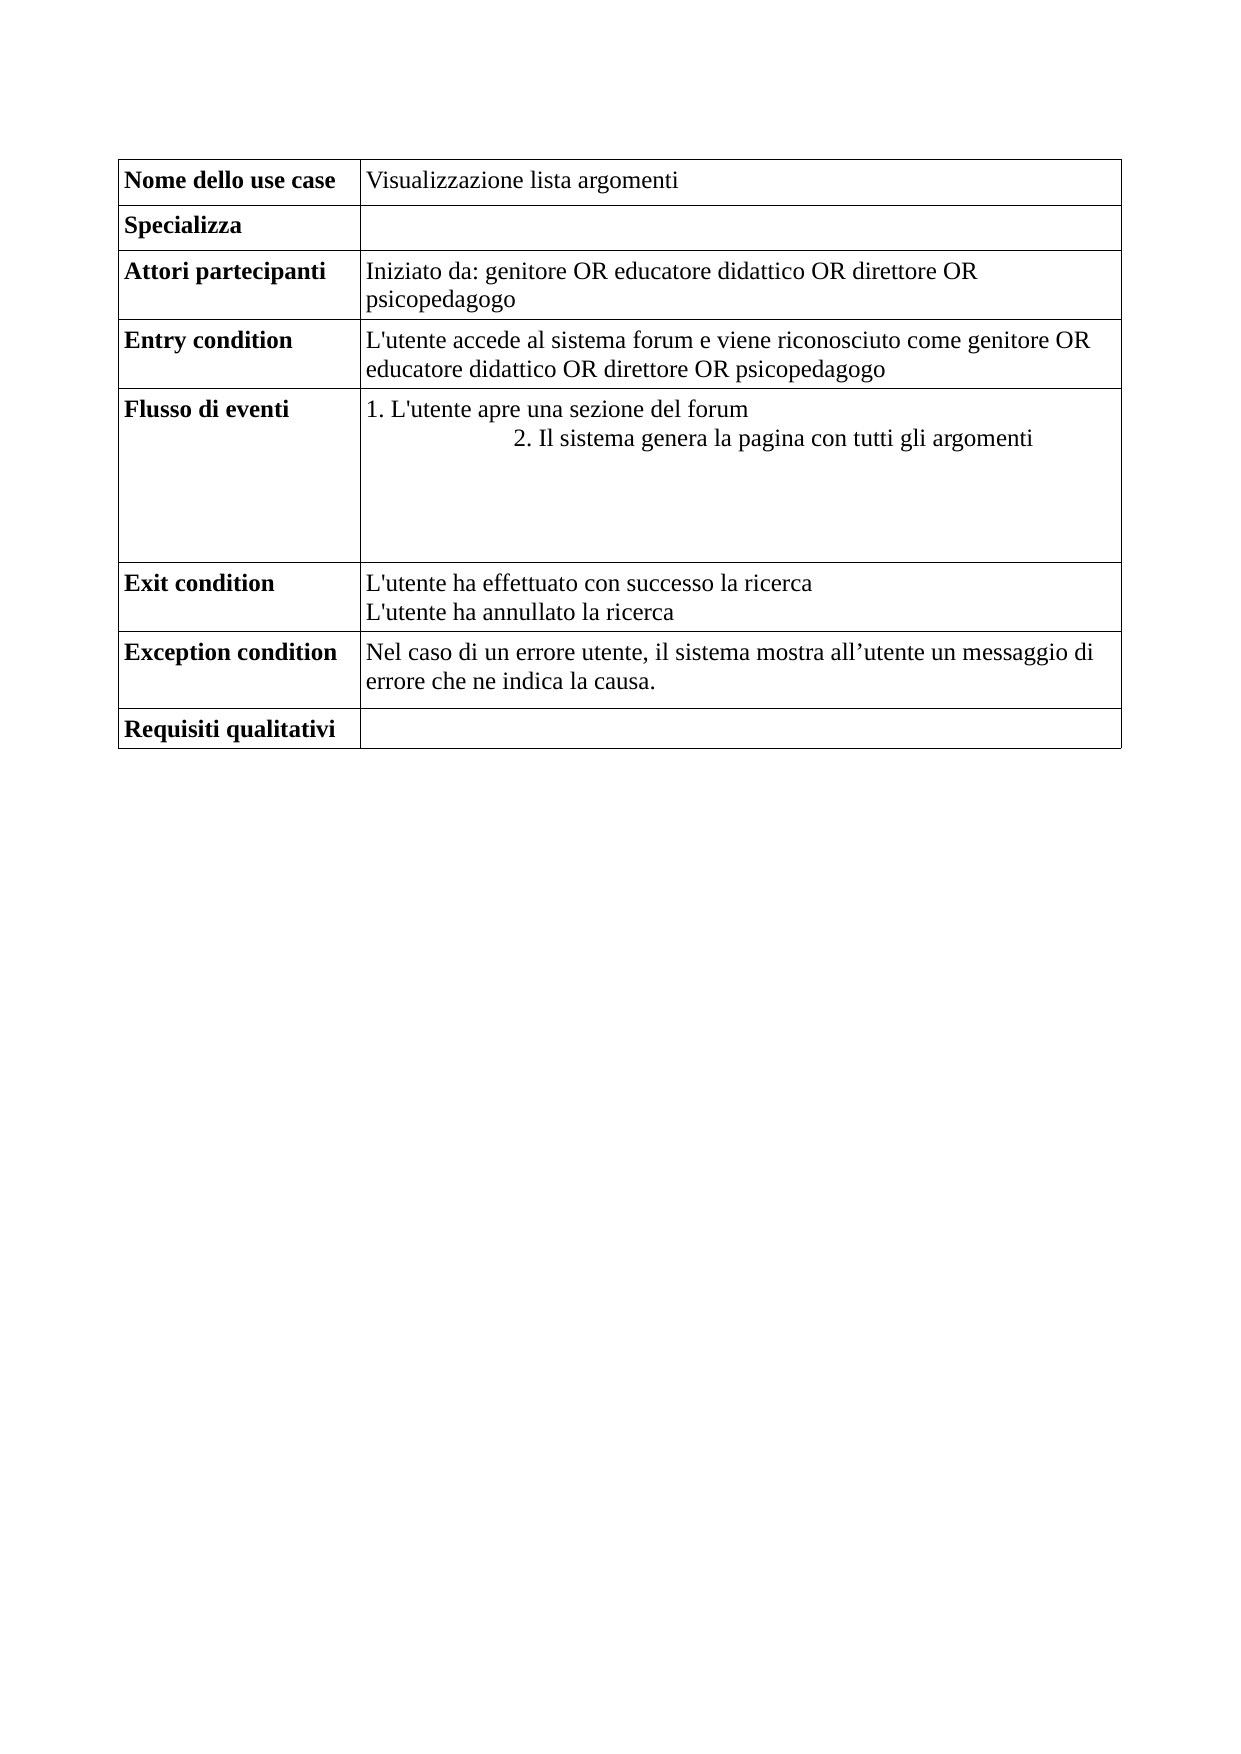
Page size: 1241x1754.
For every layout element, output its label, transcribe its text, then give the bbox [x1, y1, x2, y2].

table_cell L'utente accede al sistema forum e viene riconosciuto come genitore OR educatore didattico OR direttore OR psicopedagogo [361, 320, 1121, 388]
table_cell L'utente ha effettuato con successo la ricerca L'utente ha annullato la ricerca [361, 563, 1121, 631]
table_cell Iniziato da: genitore OR educatore didattico OR direttore OR psicopedagogo [361, 251, 1121, 319]
table_cell Requisiti qualitativi [119, 709, 360, 748]
table_cell Flusso di eventi [119, 389, 360, 562]
table_header Visualizzazione lista argomenti [361, 160, 1121, 205]
table_cell Entry condition [119, 320, 360, 388]
table_cell Exit condition [119, 563, 360, 631]
table_cell L'utente apre una sezione del forum Il sistema genera la pagina con tutti gli argomenti [361, 389, 1121, 562]
table_cell [361, 206, 1121, 250]
table_header Nome dello use case [119, 160, 360, 205]
table_cell Attori partecipanti [119, 251, 360, 319]
table_cell Exception condition [119, 632, 360, 708]
table_cell Specializza [119, 206, 360, 250]
table_cell Nel caso di un errore utente, il sistema mostra all’utente un messaggio di errore che ne indica la causa. [361, 632, 1121, 708]
table_cell [361, 709, 1121, 748]
